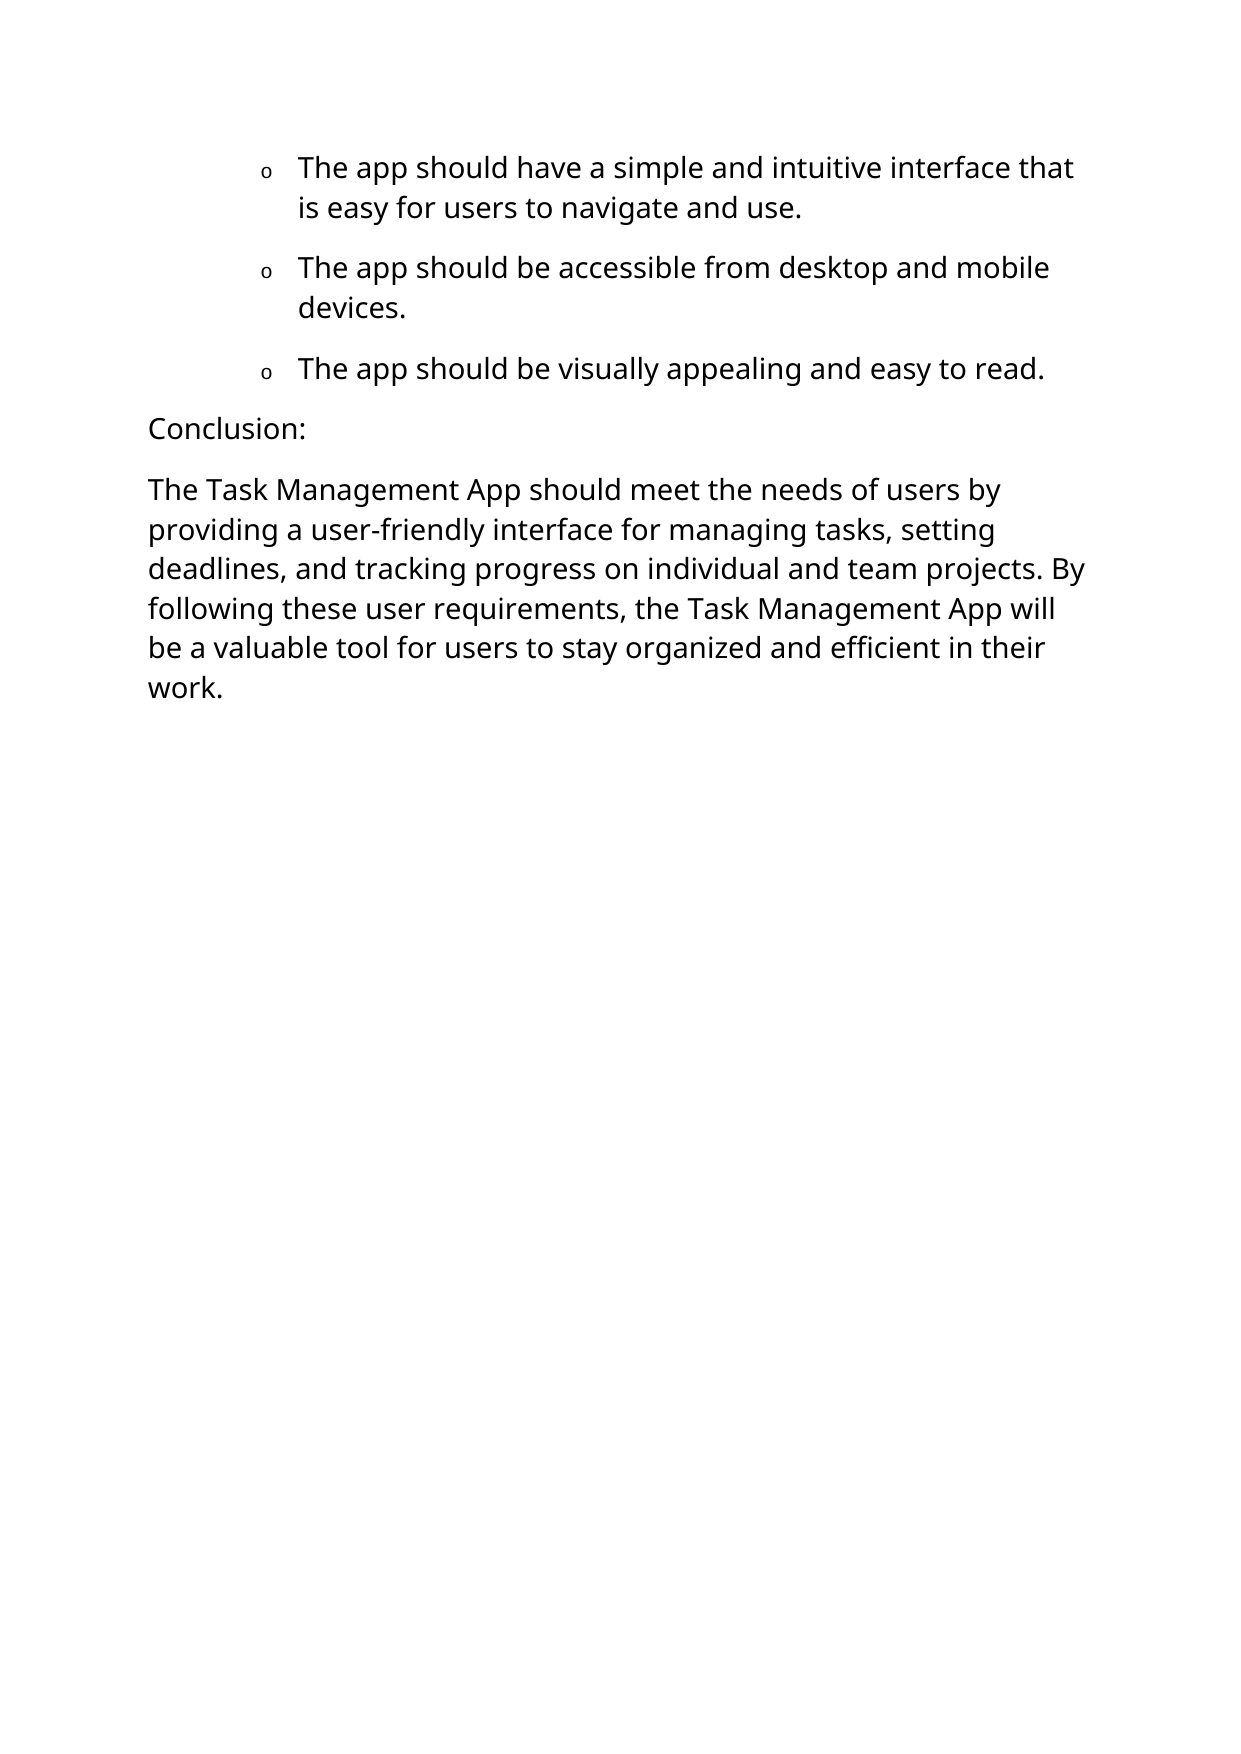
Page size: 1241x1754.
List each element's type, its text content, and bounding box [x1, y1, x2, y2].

text The Task Management App should meet the needs of users by providing a user-friendly interface for managing tasks, setting deadlines, and tracking progress on individual and team projects. By following these user requirements, the Task Management App will be a valuable tool for users to stay organized and efficient in their work. [148, 469, 1093, 707]
text Conclusion: [148, 408, 1093, 448]
list The app should be accessible from desktop and mobile devices. [260, 248, 1093, 327]
list The app should be visually appealing and easy to read. [260, 348, 1093, 388]
list The app should have a simple and intuitive interface that is easy for users to navigate and use. [260, 148, 1093, 227]
